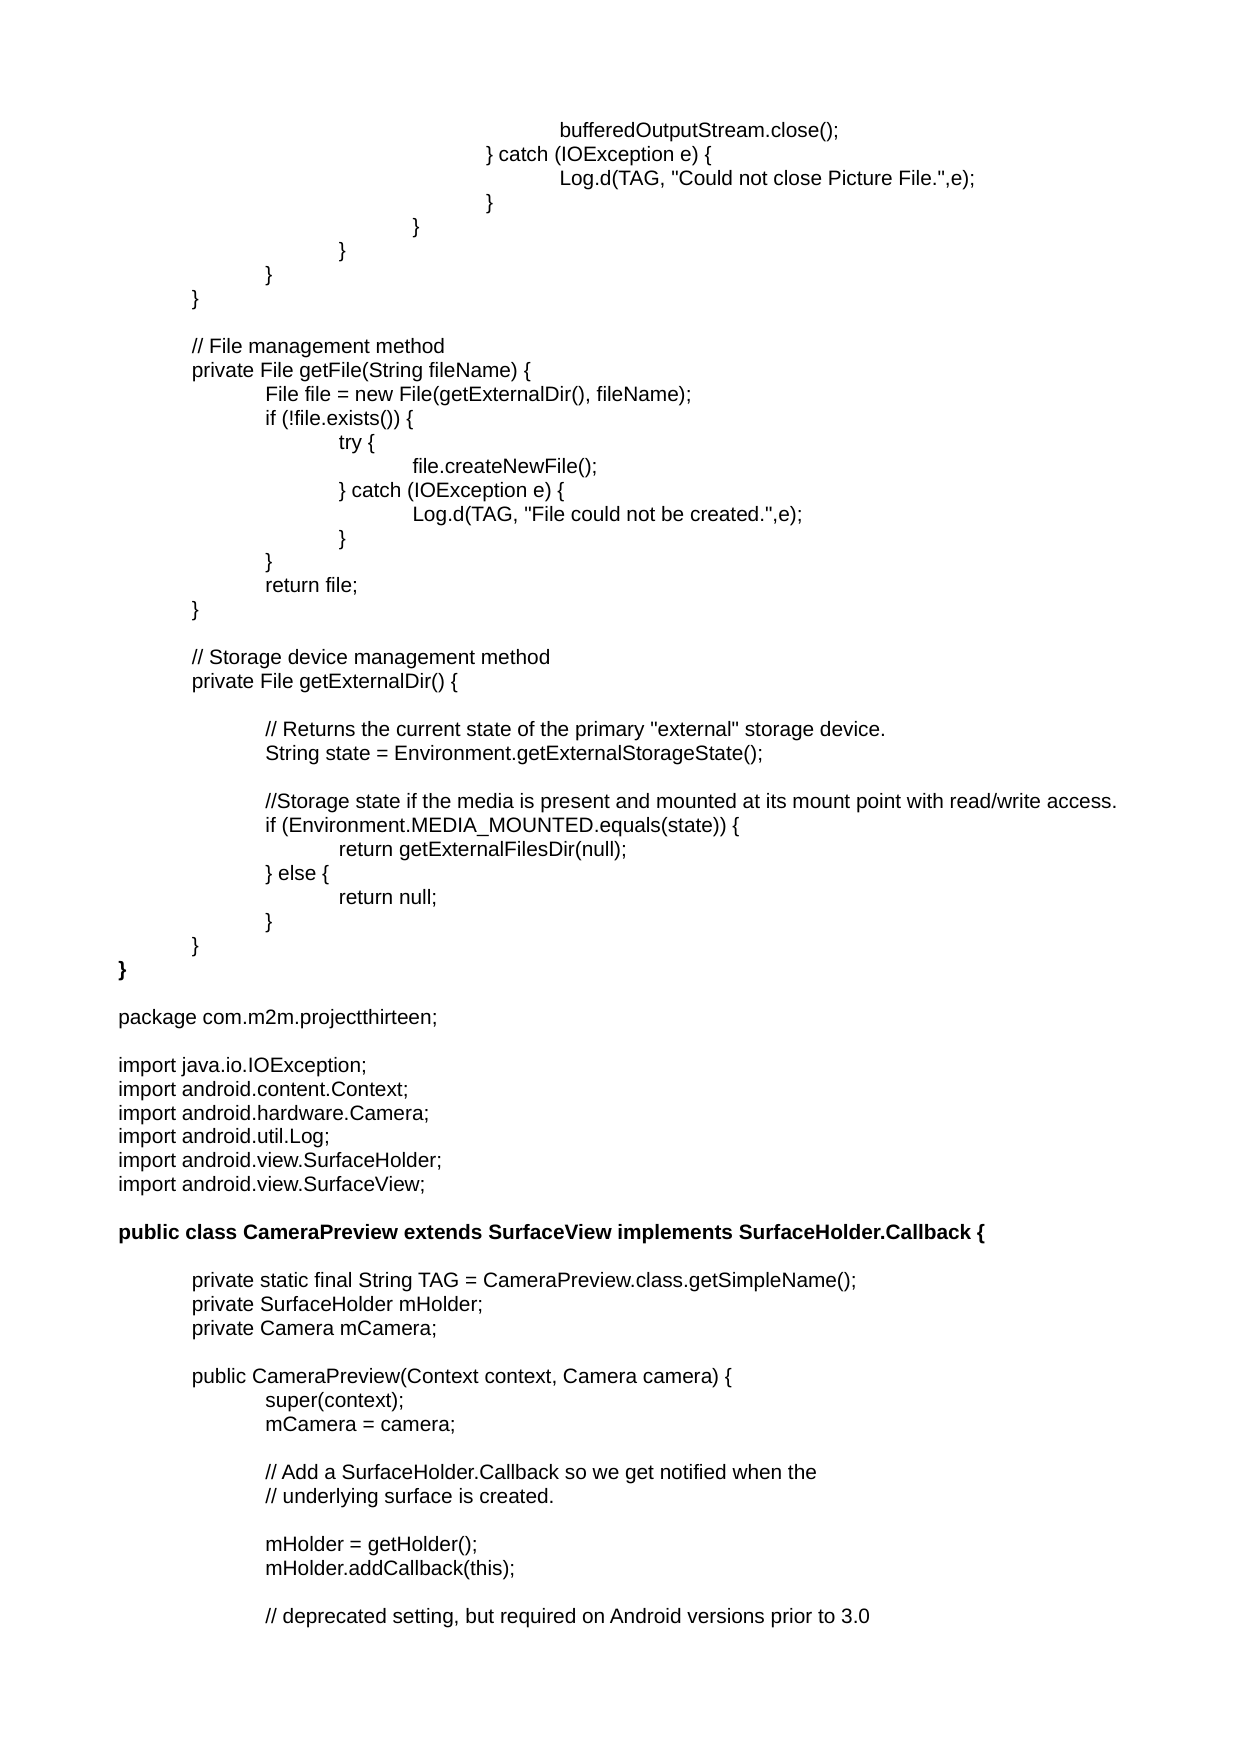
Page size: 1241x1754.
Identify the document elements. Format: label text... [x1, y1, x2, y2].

text return null; [118, 885, 1122, 909]
text } [118, 238, 1122, 262]
text // File management method [118, 334, 1122, 358]
text // underlying surface is created. [118, 1484, 1122, 1508]
text } [118, 214, 1122, 238]
text //Storage state if the media is present and mounted at its mount point with read/write access. [118, 789, 1122, 813]
text private File getExternalDir() { [118, 669, 1122, 693]
text // deprecated setting, but required on Android versions prior to 3.0 [118, 1603, 1122, 1627]
text import android.util.Log; [118, 1124, 1122, 1148]
text import android.hardware.Camera; [118, 1100, 1122, 1124]
text } [118, 933, 1122, 957]
text import android.view.SurfaceHolder; [118, 1148, 1122, 1172]
text mHolder.addCallback(this); [118, 1556, 1122, 1579]
text } [118, 957, 1122, 981]
text super(context); [118, 1388, 1122, 1412]
text File file = new File(getExternalDir(), fileName); [118, 382, 1122, 406]
text return file; [118, 573, 1122, 597]
text } catch (IOException e) { [118, 142, 1122, 166]
text } [118, 909, 1122, 933]
text import java.io.IOException; [118, 1052, 1122, 1076]
text // Add a SurfaceHolder.Callback so we get notified when the [118, 1460, 1122, 1484]
text if (!file.exists()) { [118, 406, 1122, 429]
text package com.m2m.projectthirteen; [118, 1004, 1122, 1028]
text } [118, 262, 1122, 286]
text } [118, 549, 1122, 573]
text } [118, 525, 1122, 549]
text mHolder = getHolder(); [118, 1532, 1122, 1556]
text private SurfaceHolder mHolder; [118, 1292, 1122, 1316]
text } [118, 190, 1122, 214]
text Log.d(TAG, "File could not be created.",e); [118, 501, 1122, 525]
text String state = Environment.getExternalStorageState(); [118, 741, 1122, 765]
text mCamera = camera; [118, 1412, 1122, 1436]
text } else { [118, 861, 1122, 885]
text // Storage device management method [118, 645, 1122, 669]
text private File getFile(String fileName) { [118, 358, 1122, 382]
text file.createNewFile(); [118, 453, 1122, 477]
text private Camera mCamera; [118, 1316, 1122, 1340]
text try { [118, 429, 1122, 453]
text import android.content.Context; [118, 1076, 1122, 1100]
text public class CameraPreview extends SurfaceView implements SurfaceHolder.Callback { [118, 1220, 1122, 1244]
text } catch (IOException e) { [118, 477, 1122, 501]
text // Returns the current state of the primary "external" storage device. [118, 717, 1122, 741]
text private static final String TAG = CameraPreview.class.getSimpleName(); [118, 1268, 1122, 1292]
text Log.d(TAG, "Could not close Picture File.",e); [118, 166, 1122, 190]
text return getExternalFilesDir(null); [118, 837, 1122, 861]
text } [118, 597, 1122, 621]
text bufferedOutputStream.close(); [118, 118, 1122, 142]
text public CameraPreview(Context context, Camera camera) { [118, 1364, 1122, 1388]
text if (Environment.MEDIA_MOUNTED.equals(state)) { [118, 813, 1122, 837]
text import android.view.SurfaceView; [118, 1172, 1122, 1196]
text } [118, 286, 1122, 310]
